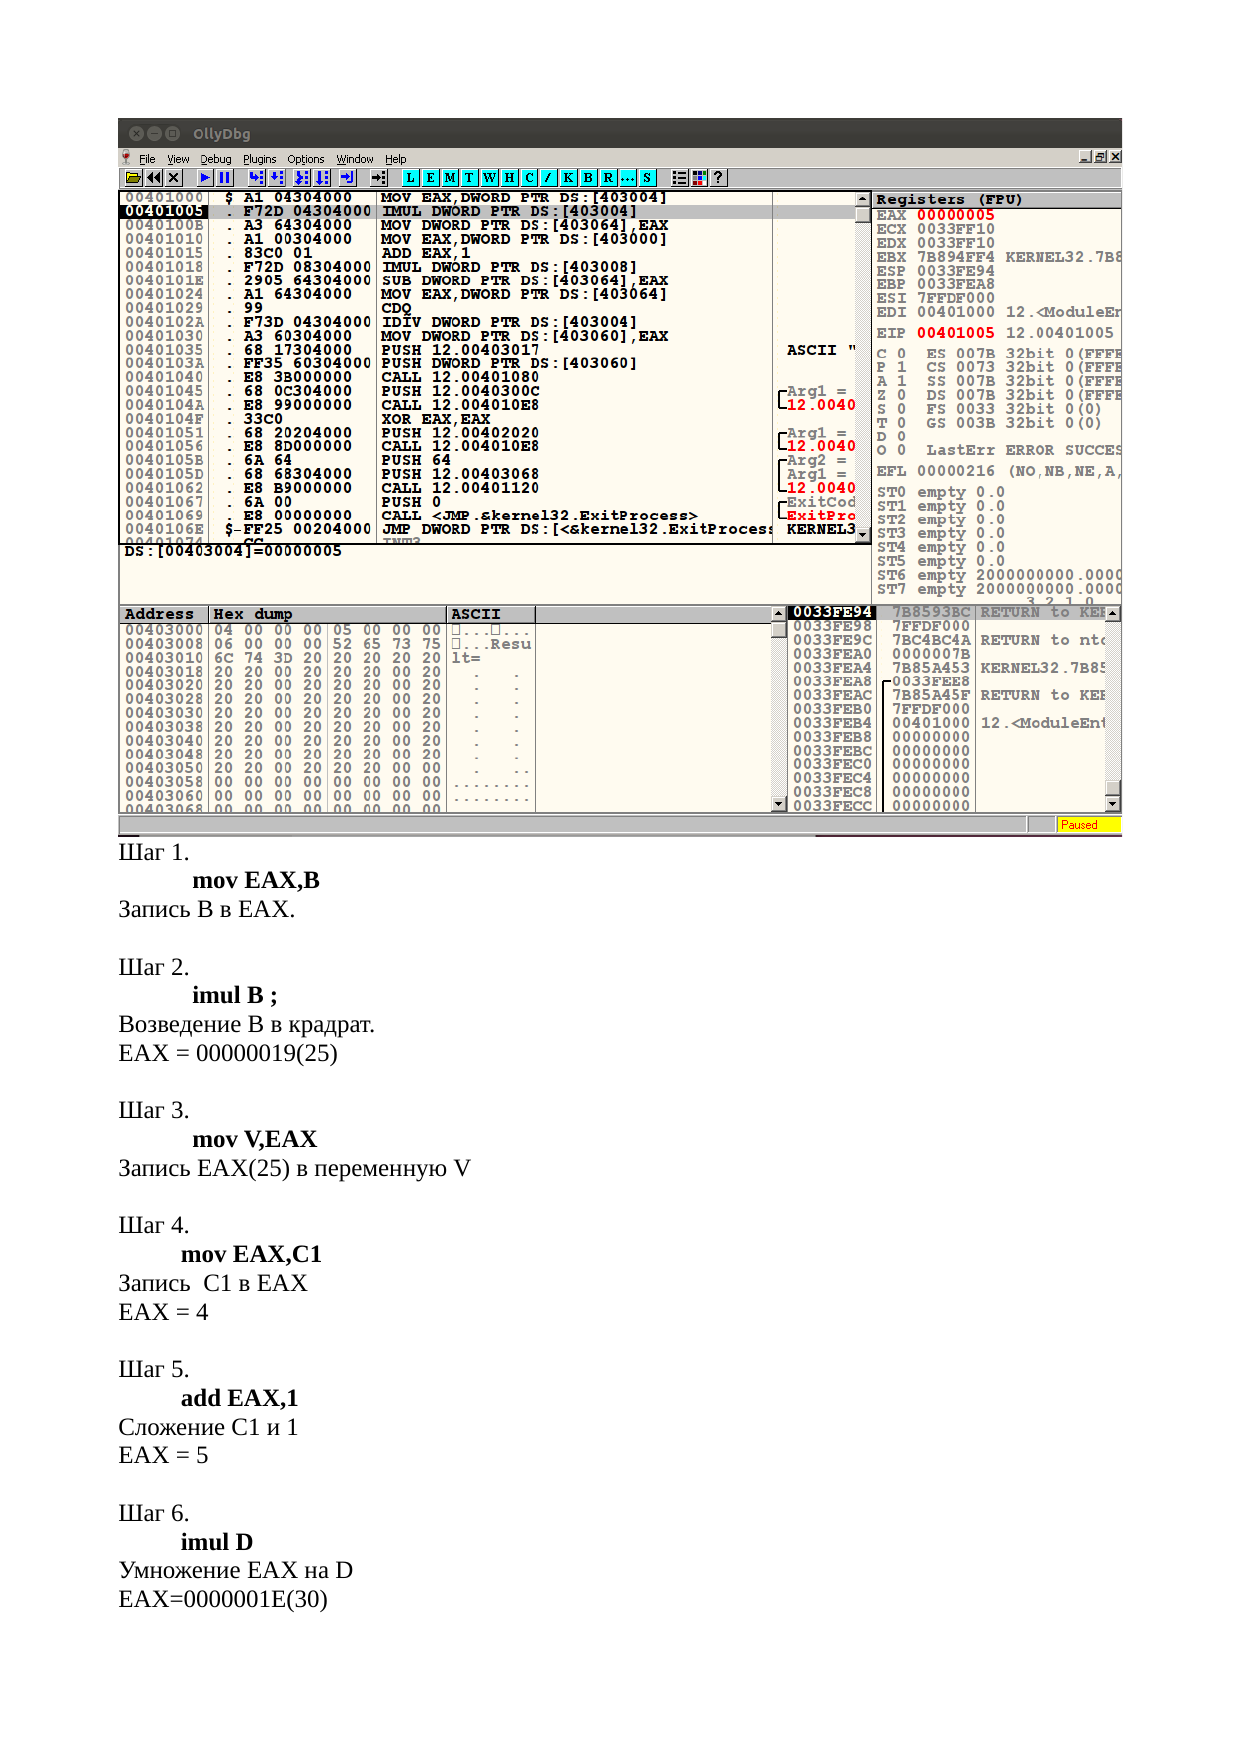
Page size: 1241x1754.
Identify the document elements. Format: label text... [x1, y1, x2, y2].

text Умножение ЕАХ на D [118, 1556, 1122, 1584]
text add EAX,1 [118, 1383, 1122, 1412]
text Сложение С1 и 1 [118, 1412, 1122, 1441]
text Шаг 5. [118, 1354, 1122, 1383]
text Запись EAX(25) в переменную V [118, 1153, 1122, 1182]
text EAХ = 5 [118, 1441, 1122, 1469]
picture [118, 118, 1123, 837]
text EAХ = 4 [118, 1297, 1122, 1326]
text Возведение В в крадрат. [118, 1009, 1122, 1038]
text ЕАХ=0000001E(30) [118, 1584, 1122, 1613]
text imul B ; [118, 981, 1122, 1009]
text Шаг 3. [118, 1096, 1122, 1124]
text imul D [118, 1527, 1122, 1556]
text Запись В в EAX. [118, 894, 1122, 923]
text Шаг 4. [118, 1211, 1122, 1239]
text Запись С1 в ЕАХ [118, 1268, 1122, 1297]
text Шаг 2. [118, 952, 1122, 981]
text Шаг 6. [118, 1498, 1122, 1527]
text mov V,EAX [118, 1124, 1122, 1153]
text mov EAX,B [118, 866, 1122, 894]
text EAX = 00000019(25) [118, 1038, 1122, 1067]
text Шаг 1. [118, 837, 1122, 866]
text mov EAX,C1 [118, 1239, 1122, 1268]
